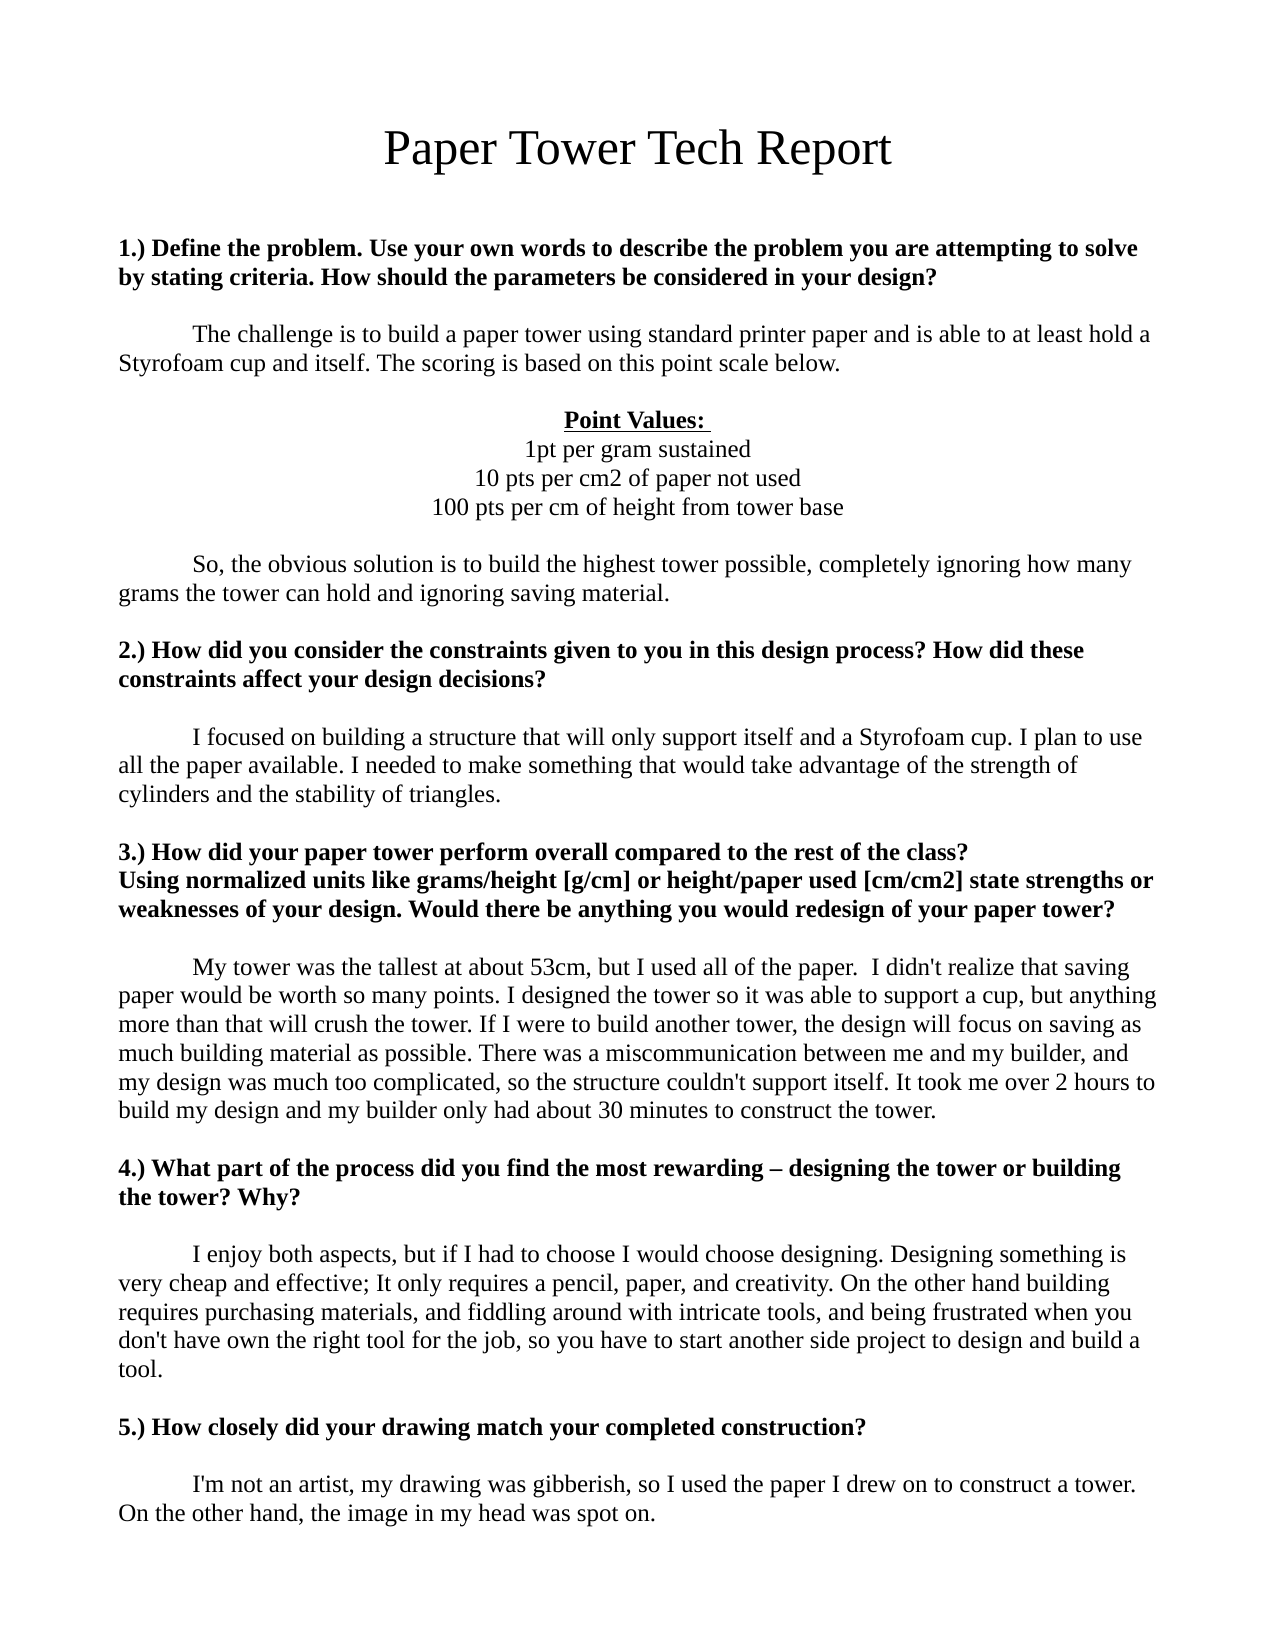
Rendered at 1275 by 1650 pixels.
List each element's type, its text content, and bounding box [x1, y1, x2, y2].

text Paper Tower Tech Report [118, 118, 1157, 176]
text I enjoy both aspects, but if I had to choose I would choose designing. Designing something is very cheap and effective; It only requires a pencil, paper, and creativity. On the other hand building requires purchasing materials, and fiddling around with intricate tools, and being frustrated when you don't have own the right tool for the job, so you have to start another side project to design and build a tool. [118, 1239, 1157, 1383]
text 3.) How did your paper tower perform overall compared to the rest of the class? [118, 837, 1157, 866]
text My tower was the tallest at about 53cm, but I used all of the paper. I didn't realize that saving paper would be worth so many points. I designed the tower so it was able to support a cup, but anything more than that will crush the tower. If I were to build another tower, the design will focus on saving as much building material as possible. There was a miscommunication between me and my builder, and my design was much too complicated, so the structure couldn't support itself. It took me over 2 hours to build my design and my builder only had about 30 minutes to construct the tower. [118, 952, 1157, 1124]
text 10 pts per cm2 of paper not used [118, 463, 1157, 492]
text 2.) How did you consider the constraints given to you in this design process? How did these constraints affect your design decisions? [118, 636, 1157, 693]
text 1pt per gram sustained [118, 434, 1157, 463]
text I focused on building a structure that will only support itself and a Styrofoam cup. I plan to use all the paper available. I needed to make something that would take advantage of the strength of cylinders and the stability of triangles. [118, 722, 1157, 808]
text The challenge is to build a paper tower using standard printer paper and is able to at least hold a Styrofoam cup and itself. The scoring is based on this point scale below. [118, 319, 1157, 377]
text 1.) Define the problem. Use your own words to describe the problem you are attempting to solve by stating criteria. How should the parameters be considered in your design? [118, 233, 1157, 291]
text 4.) What part of the process did you find the most rewarding – designing the tower or building the tower? Why? [118, 1153, 1157, 1211]
text I'm not an artist, my drawing was gibberish, so I used the paper I drew on to construct a tower. On the other hand, the image in my head was spot on. [118, 1469, 1157, 1527]
text Point Values: [118, 406, 1157, 434]
text Using normalized units like grams/height [g/cm] or height/paper used [cm/cm2] state strengths or weaknesses of your design. Would there be anything you would redesign of your paper tower? [118, 866, 1157, 923]
text So, the obvious solution is to build the highest tower possible, completely ignoring how many grams the tower can hold and ignoring saving material. [118, 549, 1157, 607]
text 5.) How closely did your drawing match your completed construction? [118, 1412, 1157, 1441]
text 100 pts per cm of height from tower base [118, 492, 1157, 521]
